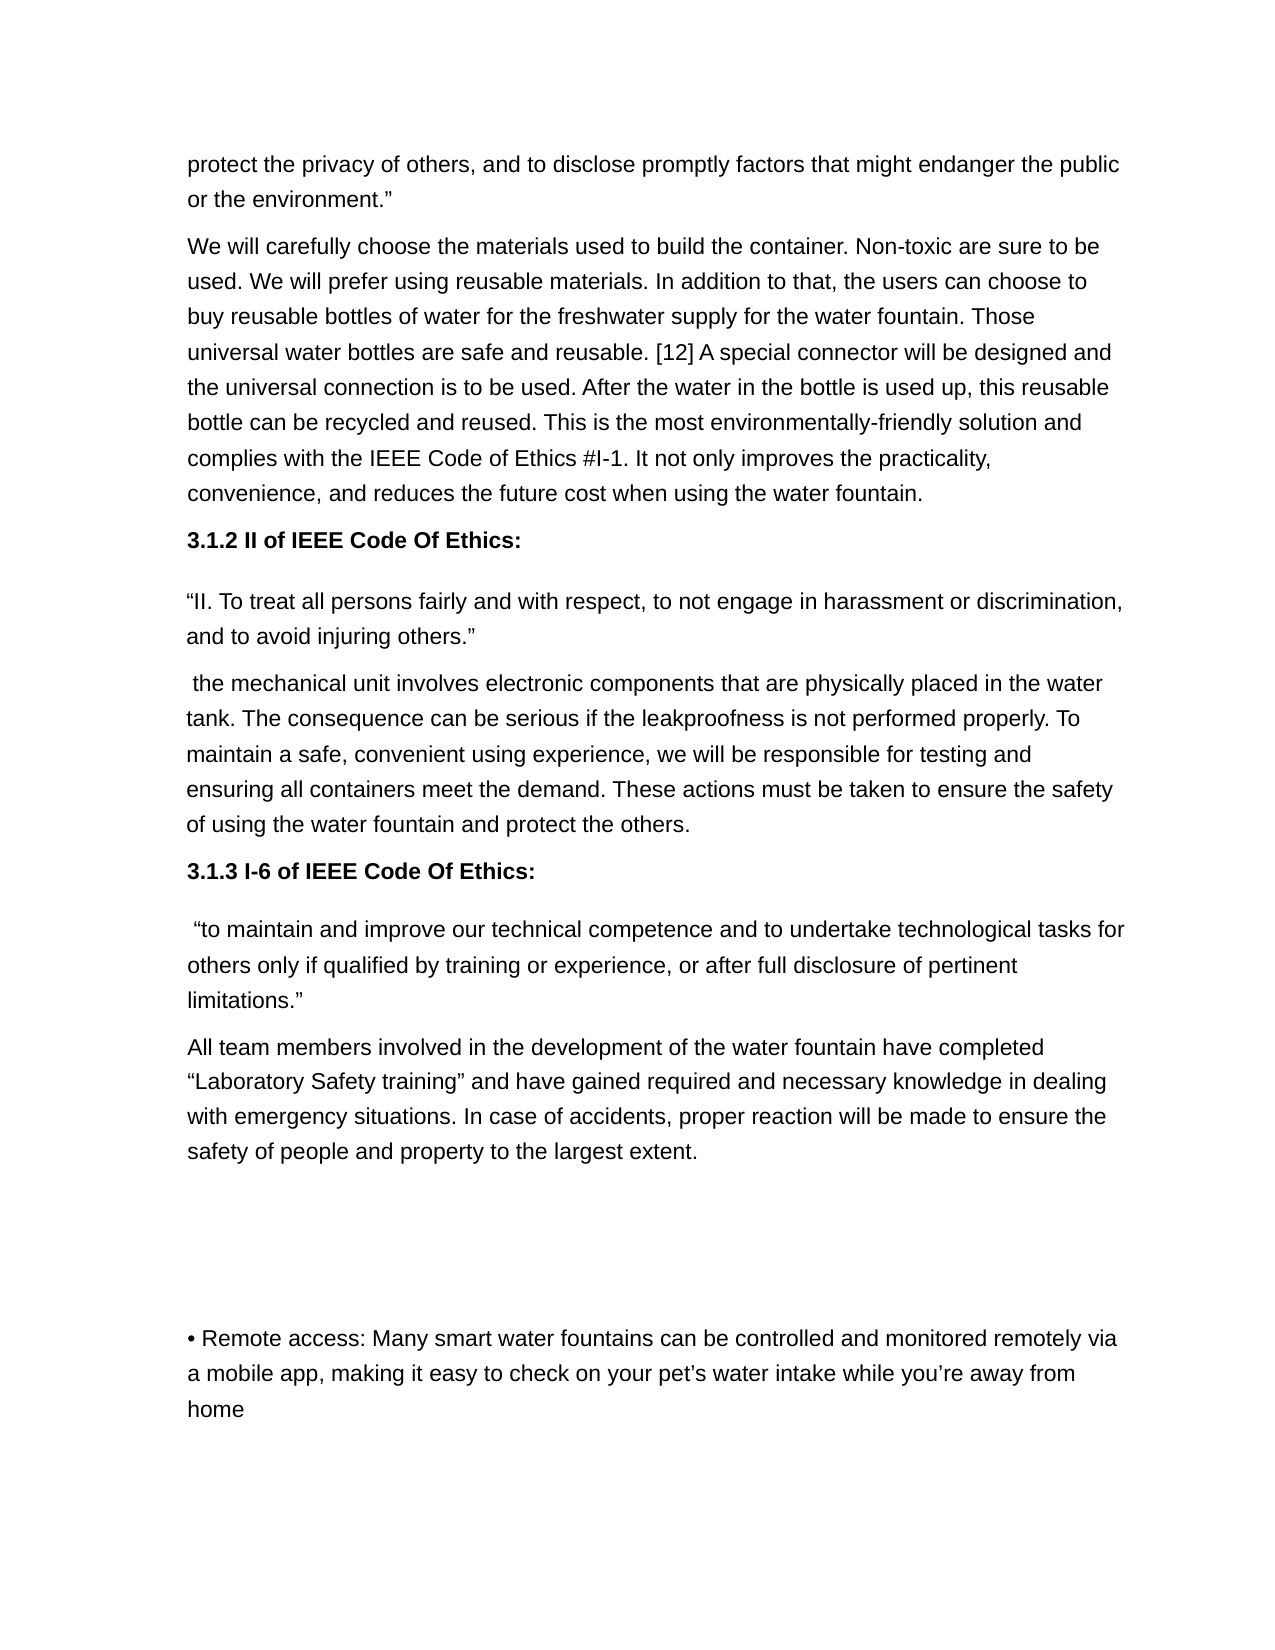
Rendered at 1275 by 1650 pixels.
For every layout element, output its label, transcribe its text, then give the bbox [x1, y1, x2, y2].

text 3.1.2 II of IEEE Code Of Ethics: [187, 527, 1182, 553]
text “to maintain and improve our technical competence and to undertake technological tasks for others only if qualified by training or experience, or after full disclosure of pertinent limitations.” [187, 916, 1126, 1013]
text • Remote access: Many smart water fountains can be controlled and monitored remotely via a mobile app, making it easy to check on your pet’s water intake while you’re away from home [187, 1325, 1126, 1422]
text We will carefully choose the materials used to build the container. Non-toxic are sure to be used. We will prefer using reusable materials. In addition to that, the users can choose to buy reusable bottles of water for the freshwater supply for the water fountain. Those universal water bottles are safe and reusable. [12] A special connector will be designed and the universal connection is to be used. After the water in the bottle is used up, this reusable bottle can be recycled and reused. This is the most environmentally-friendly solution and complies with the IEEE Code of Ethics #I-1. It not only improves the practicality, convenience, and reduces the future cost when using the water fountain. [187, 233, 1126, 506]
text “Laboratory Safety training” and have gained required and necessary knowledge in dealing with emergency situations. In case of accidents, proper reaction will be made to ensure the safety of people and property to the largest extent. [187, 1068, 1126, 1164]
text “II. To treat all persons fairly and with respect, to not engage in harassment or discrimination, and to avoid injuring others.” [186, 588, 1126, 649]
text All team members involved in the development of the water fountain have completed [187, 1034, 1126, 1060]
text protect the privacy of others, and to disclose promptly factors that might endanger the public or the environment.” [187, 151, 1126, 212]
text 3.1.3 I-6 of IEEE Code Of Ethics: [187, 858, 1182, 884]
text the mechanical unit involves electronic components that are physically placed in the water tank. The consequence can be serious if the leakproofness is not performed properly. To maintain a safe, convenient using experience, we will be responsible for testing and ensuring all containers meet the demand. These actions must be taken to ensure the safety of using the water fountain and protect the others. [186, 670, 1126, 837]
